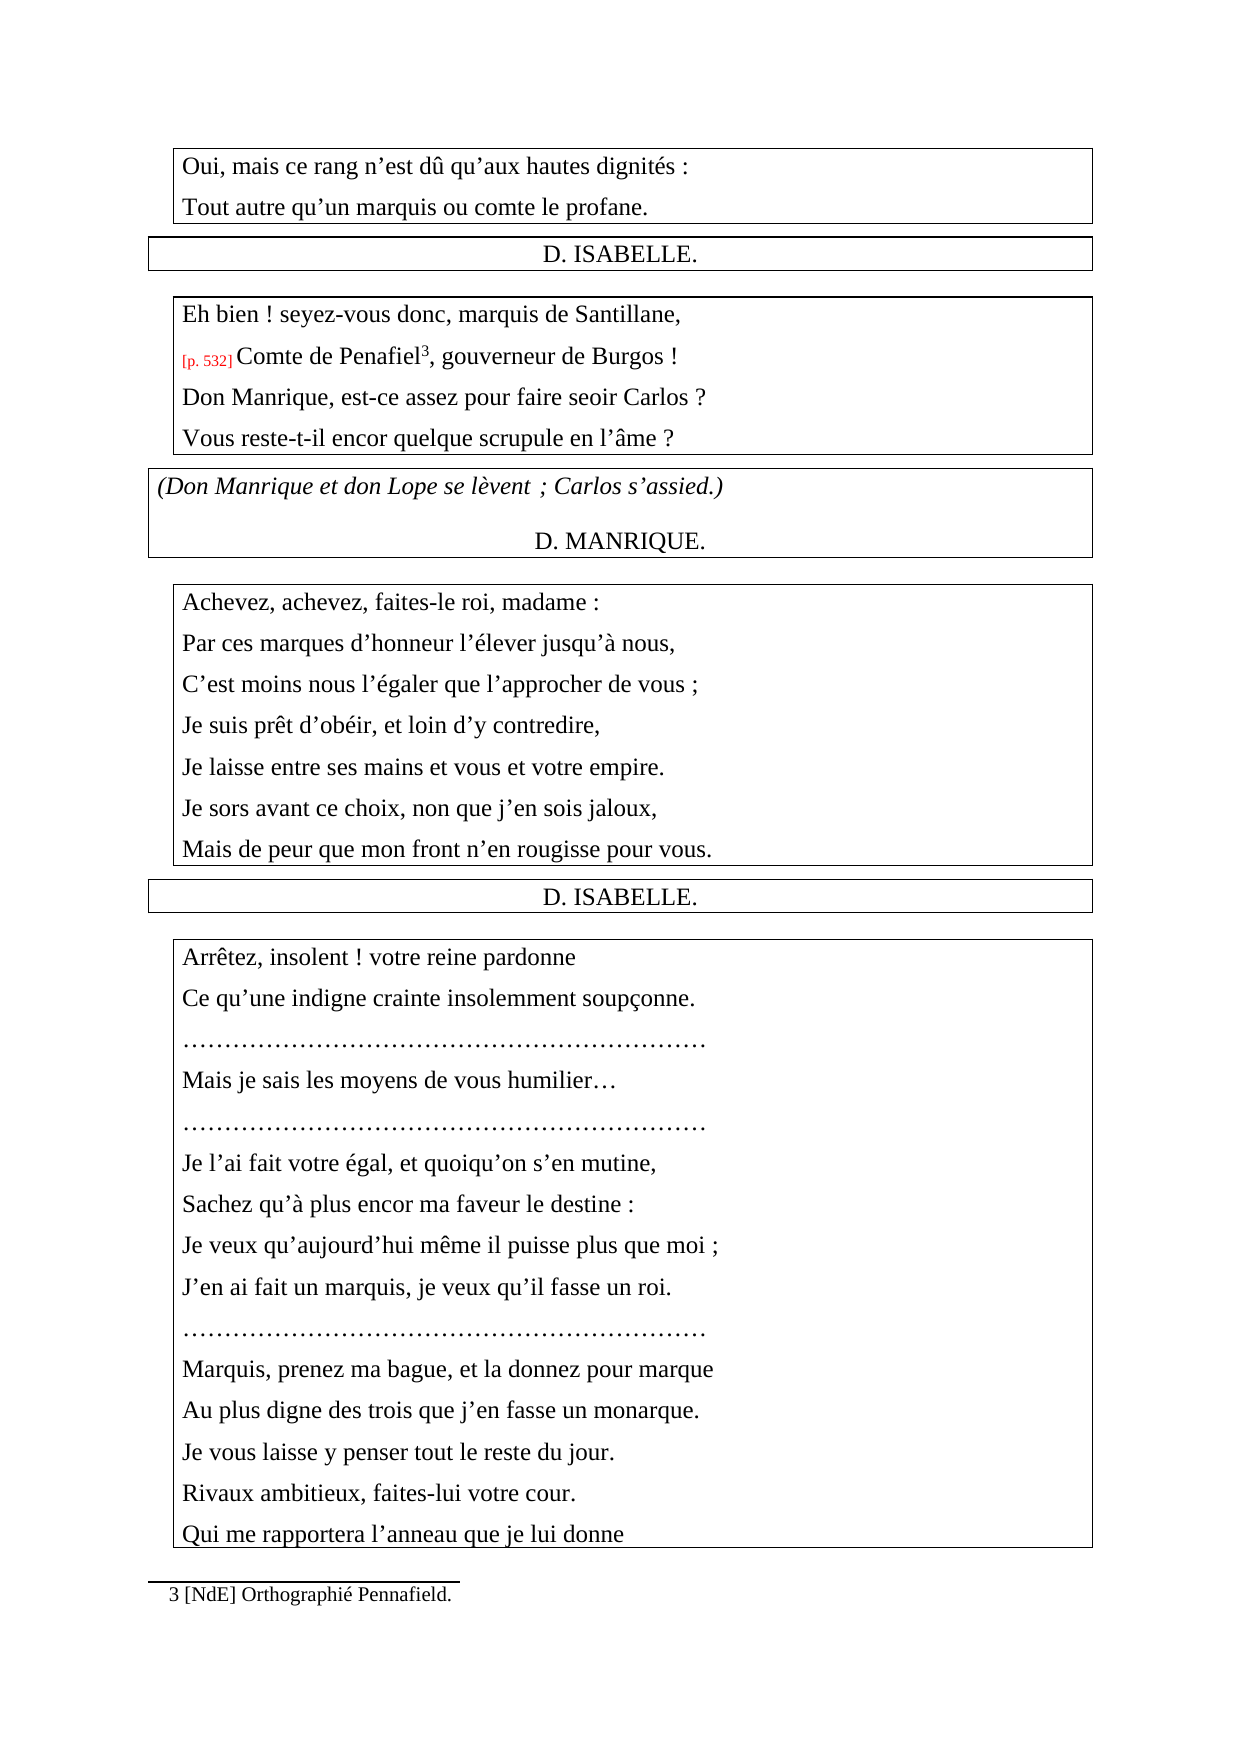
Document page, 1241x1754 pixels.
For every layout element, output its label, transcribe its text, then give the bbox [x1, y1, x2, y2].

text D. ISABELLE. [149, 880, 1092, 912]
text [p. 532] Comte de Penafiel, gouverneur de Burgos ! [174, 338, 1092, 369]
text Eh bien ! seyez-vous donc, marquis de Santillane, [174, 298, 1092, 328]
text Je vous laisse y penser tout le reste du jour. [174, 1433, 1092, 1465]
text Don Manrique, est-ce assez pour faire seoir Carlos ? [174, 379, 1092, 411]
text Achevez, achevez, faites-le roi, madame : [174, 585, 1092, 615]
text J’en ai fait un marquis, je veux qu’il fasse un roi. [174, 1268, 1092, 1300]
text Vous reste-t-il encor quelque scrupule en l’âme ? [174, 420, 1092, 454]
text Au plus digne des trois que j’en fasse un monarque. [174, 1392, 1092, 1424]
text [NdE] Orthographié Pennafield. [148, 1582, 1093, 1606]
text Sachez qu’à plus encor ma faveur le destine : [174, 1186, 1092, 1218]
text Je laisse entre ses mains et vous et votre empire. [174, 748, 1092, 780]
text Tout autre qu’un marquis ou comte le profane. [174, 189, 1092, 223]
text Ce qu’une indigne crainte insolemment soupçonne. [174, 980, 1092, 1012]
text Je l’ai fait votre égal, et quoiqu’on s’en mutine, [174, 1145, 1092, 1177]
text Mais de peur que mon front n’en rougisse pour vous. [174, 831, 1092, 865]
text C’est moins nous l’égaler que l’approcher de vous ; [174, 666, 1092, 698]
text Je suis prêt d’obéir, et loin d’y contredire, [174, 707, 1092, 739]
text Rivaux ambitieux, faites-lui votre cour. [174, 1475, 1092, 1507]
text ……………………………………………………… [174, 1103, 1092, 1135]
text Qui me rapportera l’anneau que je lui donne [174, 1516, 1092, 1547]
text Je veux qu’aujourd’hui même il puisse plus que moi ; [174, 1227, 1092, 1259]
text ……………………………………………………… [174, 1021, 1092, 1053]
text Oui, mais ce rang n’est dû qu’aux hautes dignités : [174, 149, 1092, 179]
text Je sors avant ce choix, non que j’en sois jaloux, [174, 790, 1092, 822]
text Marquis, prenez ma bague, et la donnez pour marque [174, 1351, 1092, 1383]
text ……………………………………………………… [174, 1310, 1092, 1342]
text Arrêtez, insolent ! votre reine pardonne [174, 940, 1092, 970]
text Mais je sais les moyens de vous humilier… [174, 1062, 1092, 1094]
text (Don Manrique et don Lope se lèvent ; Carlos s’assied.) [149, 469, 1092, 499]
text Par ces marques d’honneur l’élever jusqu’à nous, [174, 625, 1092, 657]
text D. MANRIQUE. [149, 523, 1092, 557]
text D. ISABELLE. [149, 238, 1092, 270]
